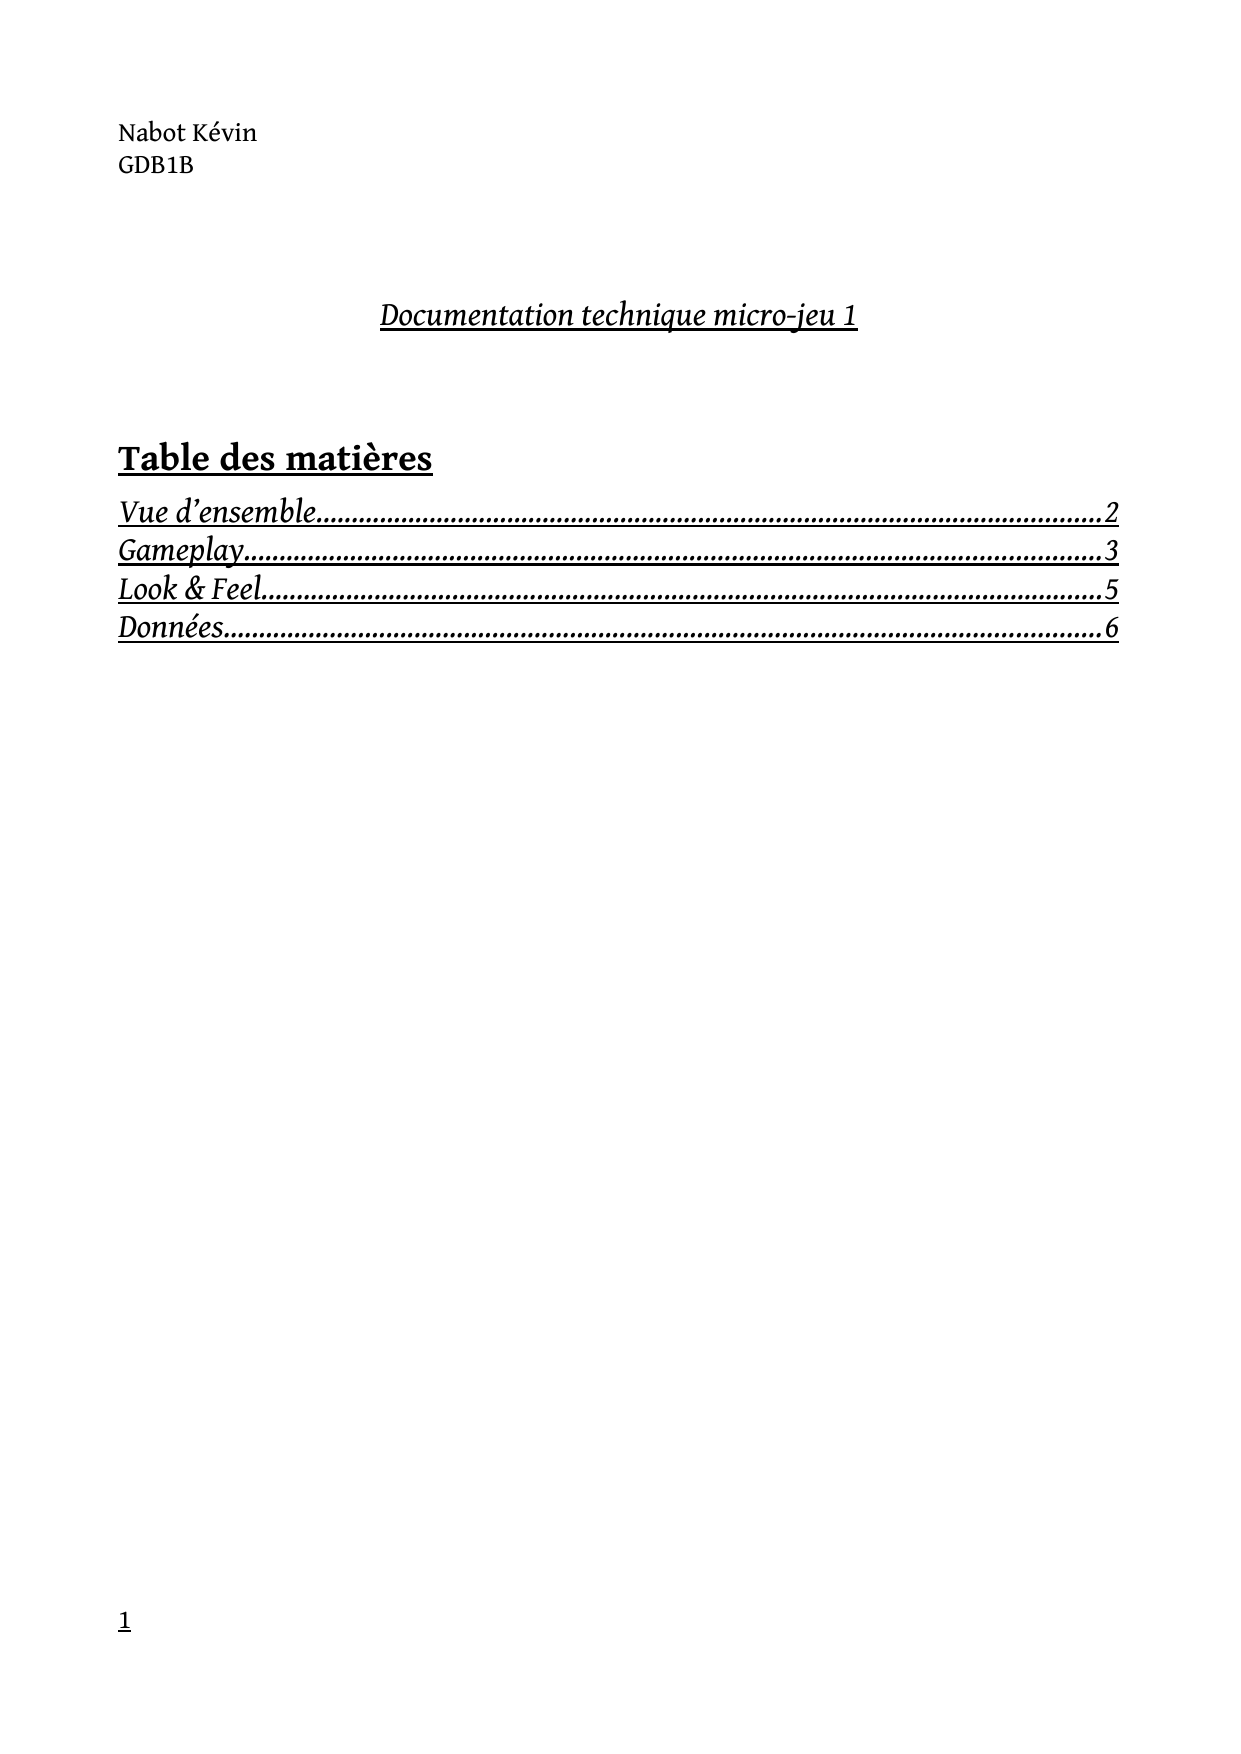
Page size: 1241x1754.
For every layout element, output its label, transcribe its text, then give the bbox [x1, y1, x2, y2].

subtitle Table des matières [118, 437, 1122, 481]
text Gameplay 3 [118, 532, 1122, 570]
text GDB1B [118, 149, 1122, 181]
text Vue d’ensemble 2 [118, 493, 1122, 532]
text Données 6 [118, 609, 1122, 647]
text Nabot Kévin [118, 118, 1122, 149]
text Look & Feel 5 [118, 570, 1122, 609]
text Documentation technique micro-jeu 1 [118, 296, 1122, 335]
